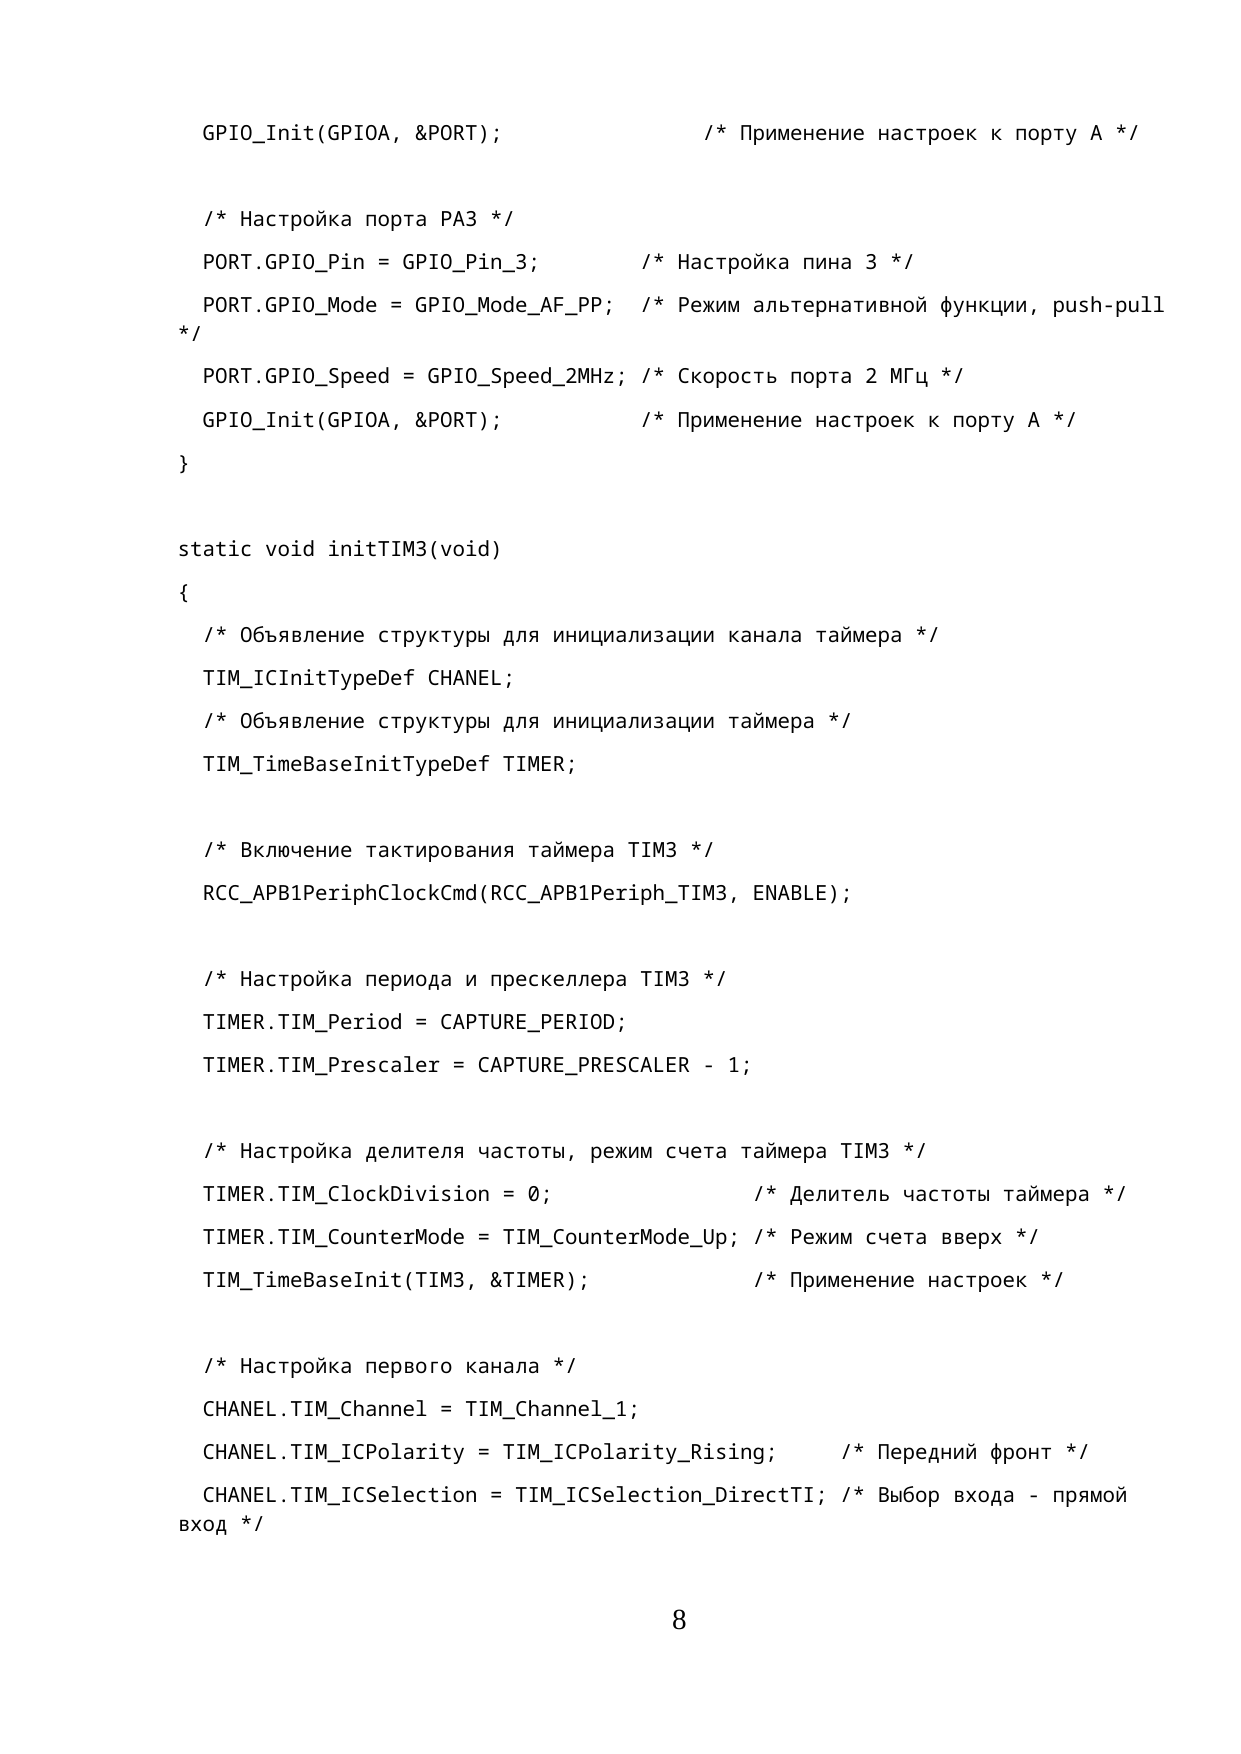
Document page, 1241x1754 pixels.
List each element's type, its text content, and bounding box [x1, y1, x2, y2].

text GPIO_Init(GPIOA, &PORT); /* Применение настроек к порту A */ [177, 405, 1181, 433]
text CHANEL.TIM_ICSelection = TIM_ICSelection_DirectTI; /* Выбор входа - прямой вход */ [177, 1480, 1181, 1537]
text static void initTIM3(void) [177, 534, 1181, 562]
text CHANEL.TIM_Channel = TIM_Channel_1; [177, 1394, 1181, 1423]
text /* Объявление структуры для инициализации канала таймера */ [177, 620, 1181, 648]
text { [177, 577, 1181, 605]
text /* Включение тактирования таймера TIM3 */ [177, 835, 1181, 863]
text TIMER.TIM_Period = СAPTURE_PERIOD; [177, 1007, 1181, 1035]
text RCC_APB1PeriphClockCmd(RCC_APB1Periph_TIM3, ENABLE); [177, 878, 1181, 906]
text /* Настройка первого канала */ [177, 1351, 1181, 1379]
text /* Объявление структуры для инициализации таймера */ [177, 706, 1181, 734]
text /* Настройка периода и прескеллера TIM3 */ [177, 964, 1181, 992]
text TIM_TimeBaseInitTypeDef TIMER; [177, 749, 1181, 777]
text TIM_ICInitTypeDef CHANEL; [177, 663, 1181, 691]
text /* Настройка порта PA3 */ [177, 204, 1181, 233]
text TIMER.TIM_CounterMode = TIM_CounterMode_Up; /* Режим счета вверх */ [177, 1222, 1181, 1251]
text /* Настройка делителя частоты, режим счета таймера TIM3 */ [177, 1136, 1181, 1164]
text TIM_TimeBaseInit(TIM3, &TIMER); /* Применение настроек */ [177, 1265, 1181, 1293]
text PORT.GPIO_Mode = GPIO_Mode_AF_PP; /* Режим альтернативной функции, push-pull */ [177, 290, 1181, 347]
text CHANEL.TIM_ICPolarity = TIM_ICPolarity_Rising; /* Передний фронт */ [177, 1437, 1181, 1466]
text PORT.GPIO_Speed = GPIO_Speed_2MHz; /* Скорость порта 2 МГц */ [177, 362, 1181, 390]
text TIMER.TIM_Prescaler = CAPTURE_PRESCALER - 1; [177, 1050, 1181, 1078]
text TIMER.TIM_ClockDivision = 0; /* Делитель частоты таймера */ [177, 1179, 1181, 1207]
text PORT.GPIO_Pin = GPIO_Pin_3; /* Настройка пина 3 */ [177, 247, 1181, 276]
text GPIO_Init(GPIOA, &PORT); /* Применение настроек к порту A */ [177, 118, 1181, 147]
text } [177, 448, 1181, 476]
